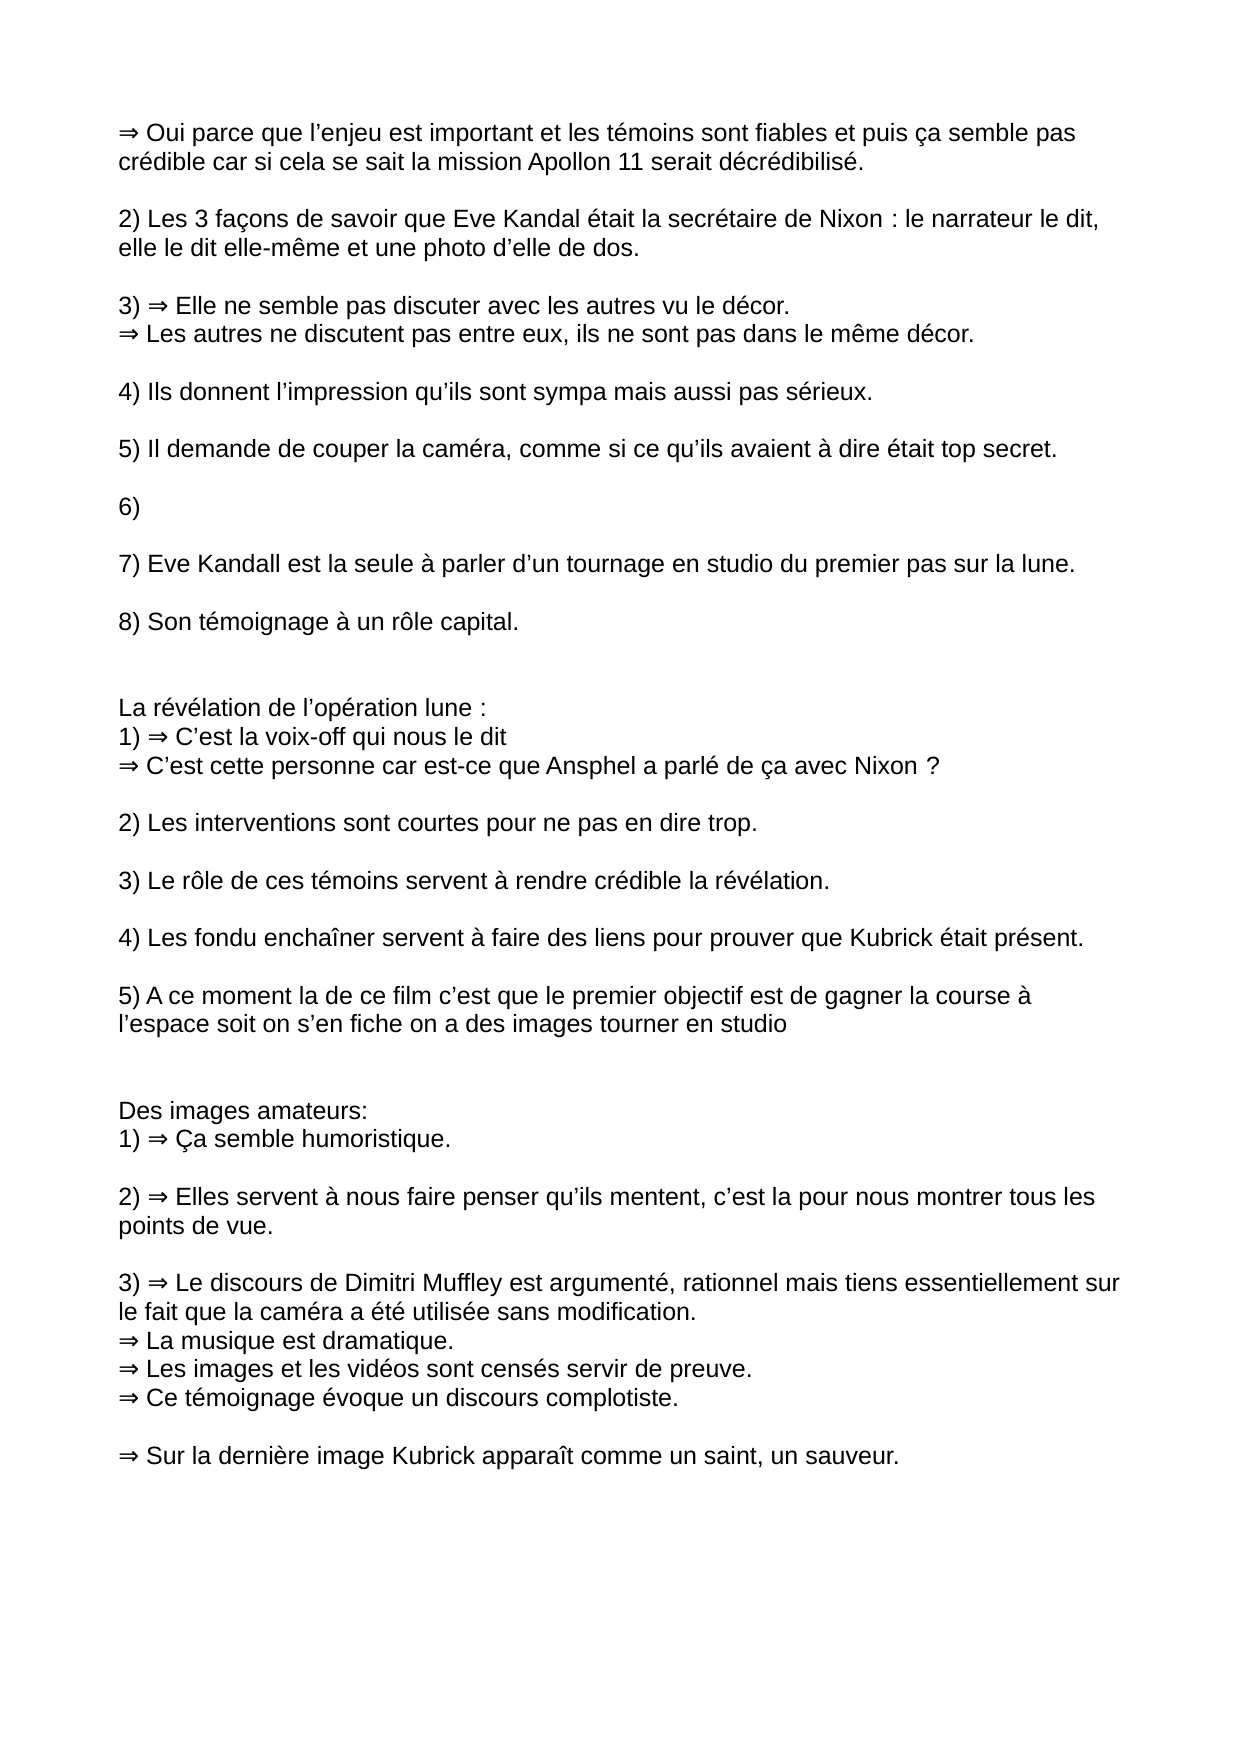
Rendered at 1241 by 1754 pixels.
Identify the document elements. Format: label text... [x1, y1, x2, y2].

text 1) ⇒ Ça semble humoristique. [118, 1124, 1122, 1153]
text 2) ⇒ Elles servent à nous faire penser qu’ils mentent, c’est la pour nous montrer tous les points de vue. [118, 1182, 1122, 1239]
text ⇒ Oui parce que l’enjeu est important et les témoins sont fiables et puis ça semble pas crédible car si cela se sait la mission Apollon 11 serait décrédibilisé. [118, 118, 1122, 176]
text ⇒ La musique est dramatique. [118, 1326, 1122, 1354]
text ⇒ Sur la dernière image Kubrick apparaît comme un saint, un sauveur. [118, 1441, 1122, 1469]
text 3) ⇒ Elle ne semble pas discuter avec les autres vu le décor. [118, 291, 1122, 319]
text ⇒ Les images et les vidéos sont censés servir de preuve. [118, 1354, 1122, 1383]
text 2) Les 3 façons de savoir que Eve Kandal était la secrétaire de Nixon : le narrateur le dit, elle le dit elle-même et une photo d’elle de dos. [118, 204, 1122, 262]
text 8) Son témoignage à un rôle capital. [118, 607, 1122, 636]
text ⇒ C’est cette personne car est-ce que Ansphel a parlé de ça avec Nixon ? [118, 751, 1122, 779]
text 3) ⇒ Le discours de Dimitri Muffley est argumenté, rationnel mais tiens essentiellement sur le fait que la caméra a été utilisée sans modification. [118, 1268, 1122, 1326]
text 1) ⇒ C’est la voix-off qui nous le dit [118, 722, 1122, 751]
text 4) Ils donnent l’impression qu’ils sont sympa mais aussi pas sérieux. [118, 377, 1122, 406]
text 6) [118, 492, 1122, 521]
text 3) Le rôle de ces témoins servent à rendre crédible la révélation. [118, 866, 1122, 894]
text ⇒ Ce témoignage évoque un discours complotiste. [118, 1383, 1122, 1412]
text 5) A ce moment la de ce film c’est que le premier objectif est de gagner la course à l’espace soit on s’en fiche on a des images tourner en studio [118, 981, 1122, 1038]
text 7) Eve Kandall est la seule à parler d’un tournage en studio du premier pas sur la lune. [118, 549, 1122, 578]
text La révélation de l’opération lune : [118, 693, 1122, 722]
text ⇒ Les autres ne discutent pas entre eux, ils ne sont pas dans le même décor. [118, 319, 1122, 348]
text 5) Il demande de couper la caméra, comme si ce qu’ils avaient à dire était top secret. [118, 434, 1122, 463]
text Des images amateurs: [118, 1096, 1122, 1124]
text 4) Les fondu enchaîner servent à faire des liens pour prouver que Kubrick était présent. [118, 923, 1122, 952]
text 2) Les interventions sont courtes pour ne pas en dire trop. [118, 808, 1122, 837]
